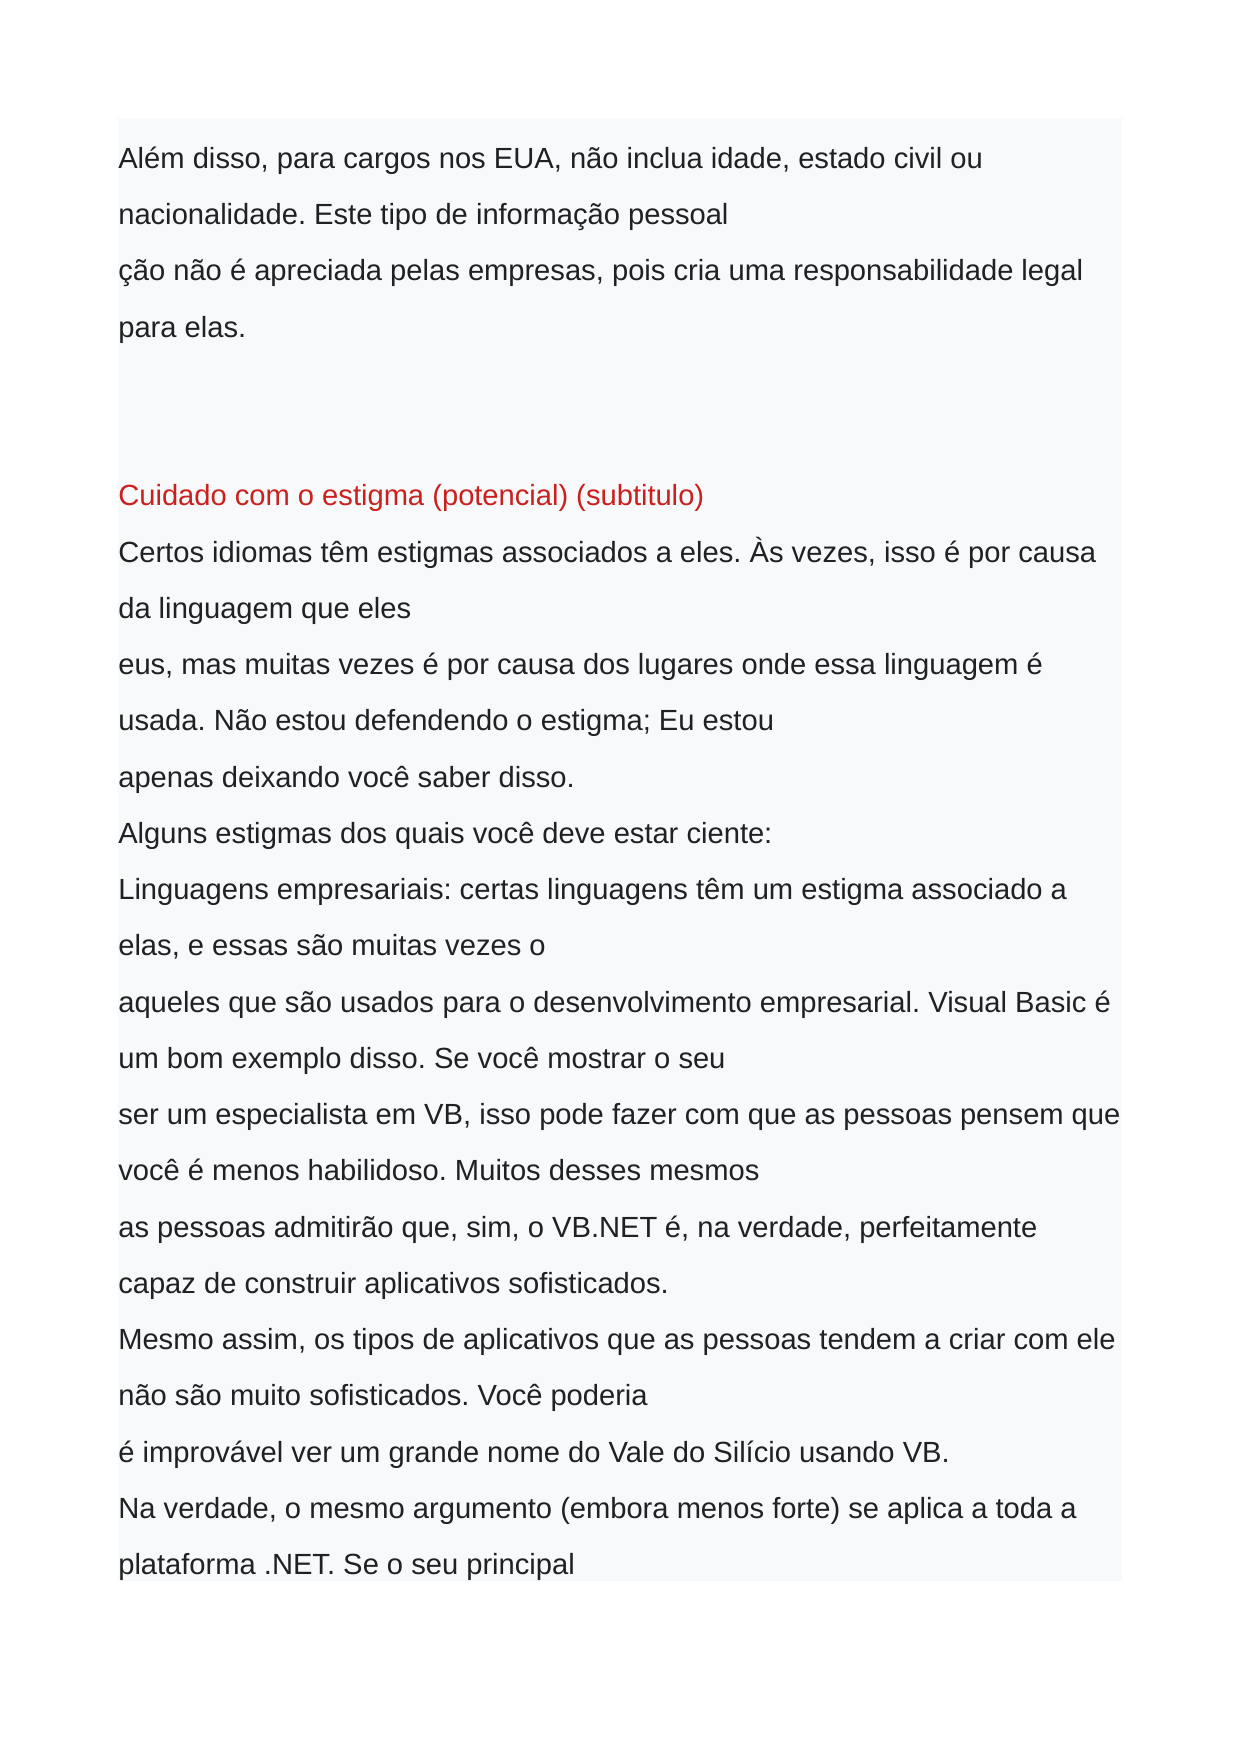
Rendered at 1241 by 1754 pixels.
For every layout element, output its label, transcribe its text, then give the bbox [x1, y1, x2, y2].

text aqueles que são usados ​​para o desenvolvimento empresarial. Visual Basic é um bom exemplo disso. Se você mostrar o seu [118, 962, 1122, 1074]
text Alguns estigmas dos quais você deve estar ciente: [118, 793, 1122, 849]
text é improvável ver um grande nome do Vale do Silício usando VB. [118, 1412, 1122, 1468]
text Mesmo assim, os tipos de aplicativos que as pessoas tendem a criar com ele não são muito sofisticados. Você poderia [118, 1299, 1122, 1412]
text ser um especialista em VB, isso pode fazer com que as pessoas pensem que você é menos habilidoso. Muitos desses mesmos [118, 1074, 1122, 1187]
text Cuidado com o estigma (potencial) (subtitulo) [118, 399, 1122, 512]
text Além disso, para cargos nos EUA, não inclua idade, estado civil ou nacionalidade. Este tipo de informação pessoal [118, 118, 1122, 231]
text apenas deixando você saber disso. [118, 737, 1122, 793]
text Linguagens empresariais: certas linguagens têm um estigma associado a elas, e essas são muitas vezes o [118, 849, 1122, 962]
text Certos idiomas têm estigmas associados a eles. Às vezes, isso é por causa da linguagem que eles [118, 512, 1122, 624]
text ção não é apreciada pelas empresas, pois cria uma responsabilidade legal para elas. [118, 231, 1122, 343]
text Na verdade, o mesmo argumento (embora menos forte) se aplica a toda a plataforma .NET. Se o seu principal [118, 1468, 1122, 1581]
text as pessoas admitirão que, sim, o VB.NET é, na verdade, perfeitamente capaz de construir aplicativos sofisticados. [118, 1187, 1122, 1299]
text eus, mas muitas vezes é por causa dos lugares onde essa linguagem é usada. Não estou defendendo o estigma; Eu estou [118, 624, 1122, 737]
